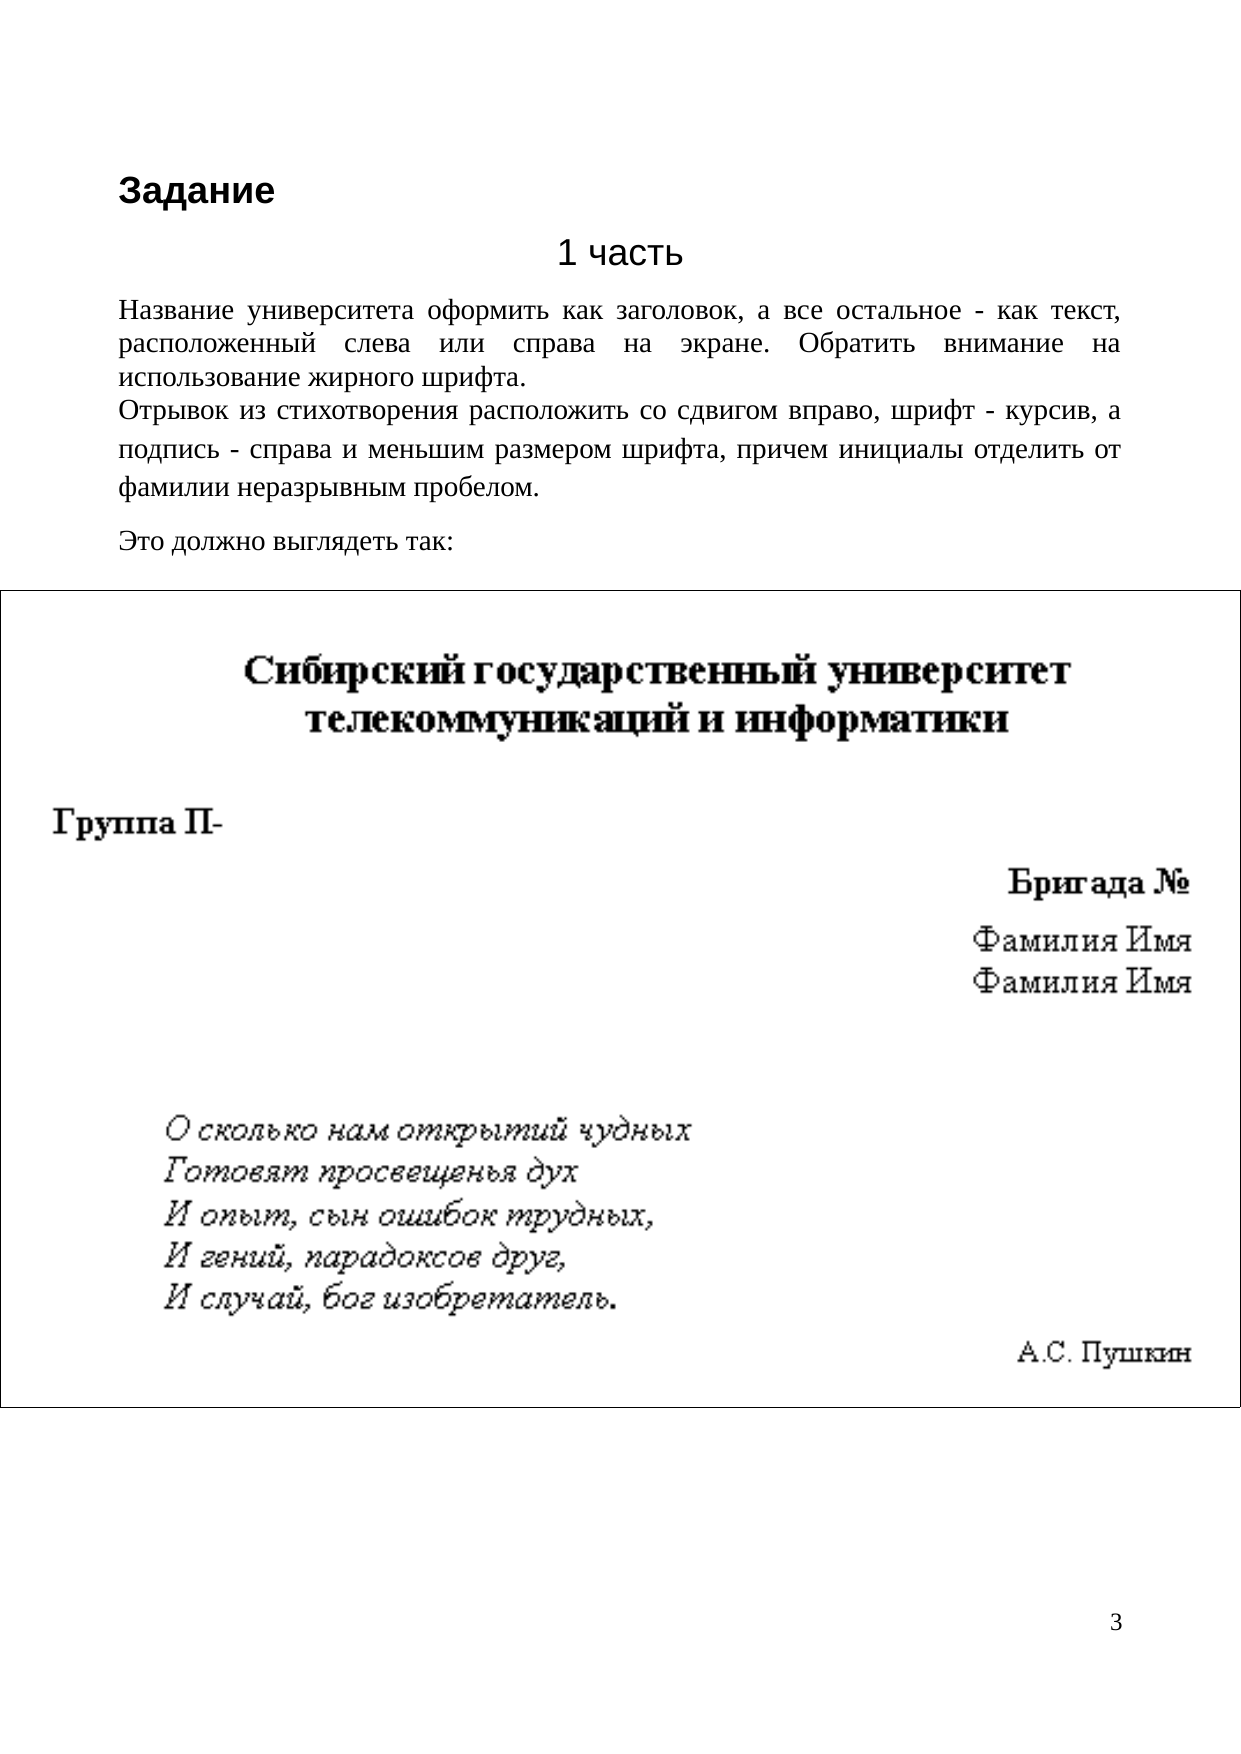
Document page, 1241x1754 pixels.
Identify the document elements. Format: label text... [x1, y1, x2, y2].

text Отрывок из стихотворения расположить со сдвигом вправо, шрифт - курсив, а подпись - справа и меньшим размером шрифта, причем инициалы отделить от фамилии неразрывным пробелом. [118, 392, 1122, 503]
text Название университета оформить как заголовок, а все остальное - как текст, расположенный слева или справа на экране. Обратить внимание на использование жирного шрифта. [118, 292, 1122, 392]
subtitle Задание [118, 168, 1122, 212]
text Это должно выглядеть так: [118, 523, 1122, 556]
picture [3, 592, 1238, 1404]
subtitle 1 часть [118, 231, 1122, 274]
